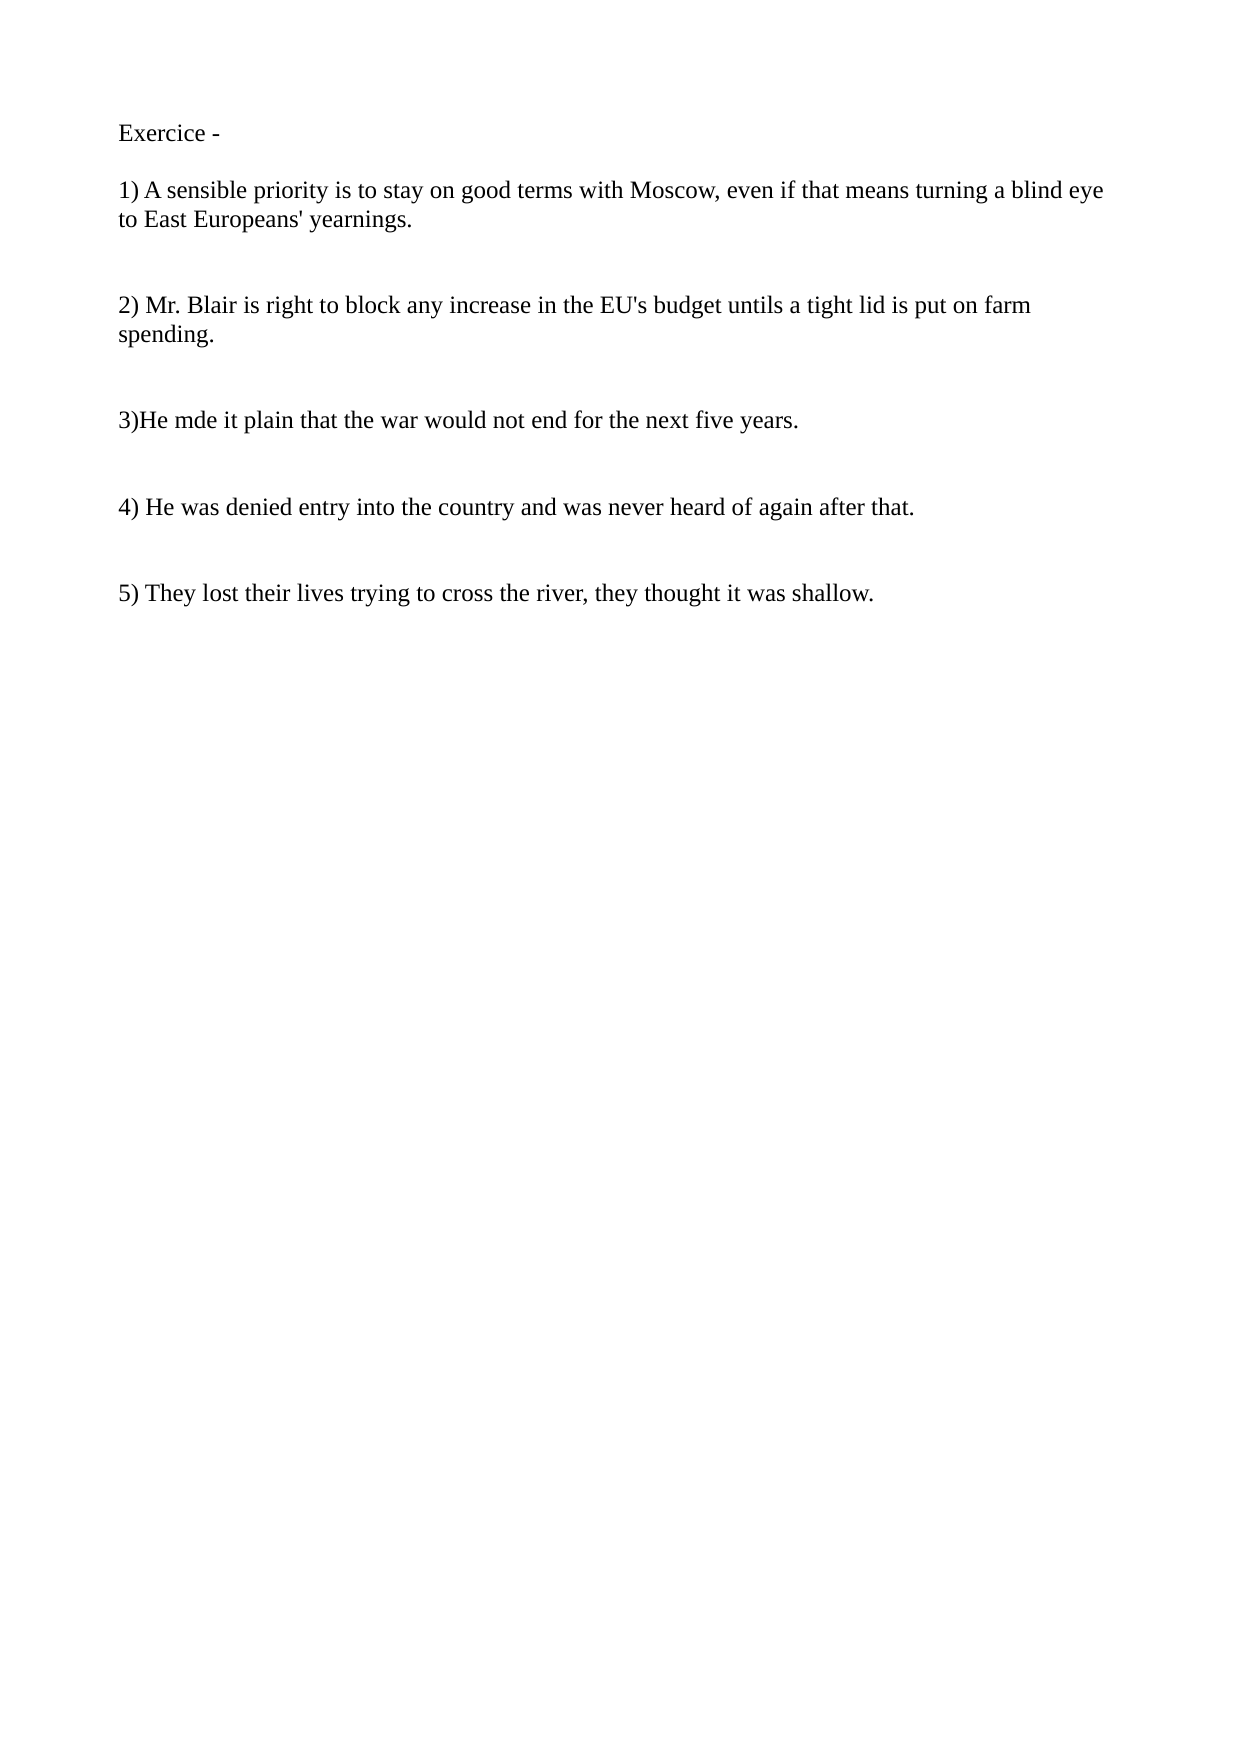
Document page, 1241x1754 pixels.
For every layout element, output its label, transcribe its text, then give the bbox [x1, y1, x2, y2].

text 3)He mde it plain that the war would not end for the next five years. [118, 406, 1122, 434]
text Exercice - [118, 118, 1122, 147]
text 1) A sensible priority is to stay on good terms with Moscow, even if that means turning a blind eye to East Europeans' yearnings. [118, 176, 1122, 233]
text 2) Mr. Blair is right to block any increase in the EU's budget untils a tight lid is put on farm spending. [118, 291, 1122, 348]
text 4) He was denied entry into the country and was never heard of again after that. [118, 492, 1122, 521]
text 5) They lost their lives trying to cross the river, they thought it was shallow. [118, 578, 1122, 607]
